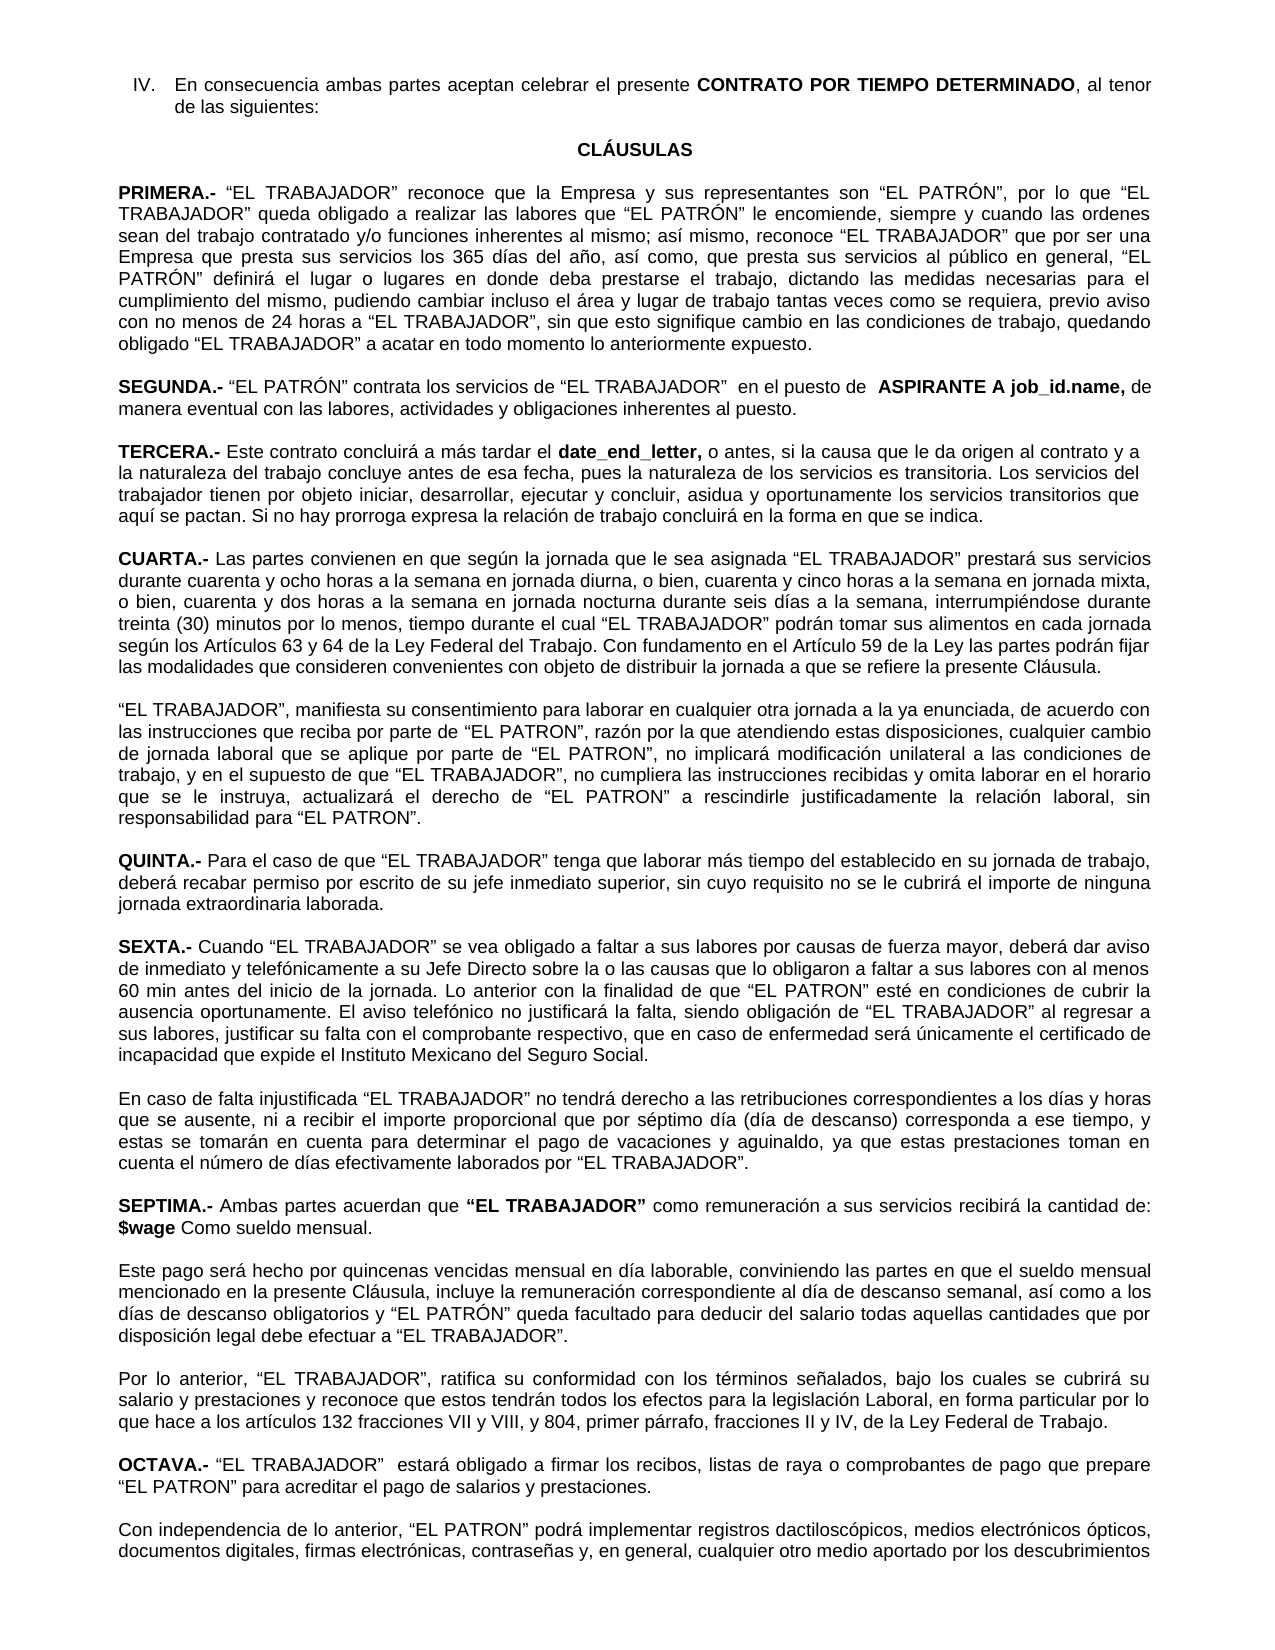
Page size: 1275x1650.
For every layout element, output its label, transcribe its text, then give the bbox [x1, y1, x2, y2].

list En consecuencia ambas partes aceptan celebrar el presente CONTRATO POR TIEMPO DETERMINADO, al tenor de las siguientes: [156, 74, 1152, 117]
text Este pago será hecho por quincenas vencidas mensual en día laborable, conviniendo las partes en que el sueldo mensual mencionado en la presente Cláusula, incluye la remuneración correspondiente al día de descanso semanal, así como a los días de descanso obligatorios y “EL PATRÓN” queda facultado para deducir del salario todas aquellas cantidades que por disposición legal debe efectuar a “EL TRABAJADOR”. [118, 1260, 1152, 1346]
text TERCERA.- Este contrato concluirá a más tardar el date_end_letter, o antes, si la causa que le da origen al contrato y a la naturaleza del trabajo concluye antes de esa fecha, pues la naturaleza de los servicios es transitoria. Los servicios del trabajador tienen por objeto iniciar, desarrollar, ejecutar y concluir, asidua y oportunamente los servicios transitorios que aquí se pactan. Si no hay prorroga expresa la relación de trabajo concluirá en la forma en que se indica. [118, 440, 1141, 527]
text SEGUNDA.- “EL PATRÓN” contrata los servicios de “EL TRABAJADOR” en el puesto de ASPIRANTE A job_id.name, de manera eventual con las labores, actividades y obligaciones inherentes al puesto. [118, 376, 1152, 419]
text Por lo anterior, “EL TRABAJADOR”, ratifica su conformidad con los términos señalados, bajo los cuales se cubrirá su salario y prestaciones y reconoce que estos tendrán todos los efectos para la legislación Laboral, en forma particular por lo que hace a los artículos 132 fracciones VII y VIII, y 804, primer párrafo, fracciones II y IV, de la Ley Federal de Trabajo. [118, 1368, 1152, 1432]
text CLÁUSULAS [118, 138, 1152, 160]
text SEPTIMA.- Ambas partes acuerdan que “EL TRABAJADOR” como remuneración a sus servicios recibirá la cantidad de: $wage Como sueldo mensual. [118, 1195, 1152, 1238]
text QUINTA.- Para el caso de que “EL TRABAJADOR” tenga que laborar más tiempo del establecido en su jornada de trabajo, deberá recabar permiso por escrito de su jefe inmediato superior, sin cuyo requisito no se le cubrirá el importe de ninguna jornada extraordinaria laborada. [118, 850, 1152, 915]
text PRIMERA.- “EL TRABAJADOR” reconoce que la Empresa y sus representantes son “EL PATRÓN”, por lo que “EL TRABAJADOR” queda obligado a realizar las labores que “EL PATRÓN” le encomiende, siempre y cuando las ordenes sean del trabajo contratado y/o funciones inherentes al mismo; así mismo, reconoce “EL TRABAJADOR” que por ser una Empresa que presta sus servicios los 365 días del año, así como, que presta sus servicios al público en general, “EL PATRÓN” definirá el lugar o lugares en donde deba prestarse el trabajo, dictando las medidas necesarias para el cumplimiento del mismo, pudiendo cambiar incluso el área y lugar de trabajo tantas veces como se requiera, previo aviso con no menos de 24 horas a “EL TRABAJADOR”, sin que esto signifique cambio en las condiciones de trabajo, quedando obligado “EL TRABAJADOR” a acatar en todo momento lo anteriormente expuesto. [118, 182, 1152, 354]
text CUARTA.- Las partes convienen en que según la jornada que le sea asignada “EL TRABAJADOR” prestará sus servicios durante cuarenta y ocho horas a la semana en jornada diurna, o bien, cuarenta y cinco horas a la semana en jornada mixta, o bien, cuarenta y dos horas a la semana en jornada nocturna durante seis días a la semana, interrumpiéndose durante treinta (30) minutos por lo menos, tiempo durante el cual “EL TRABAJADOR” podrán tomar sus alimentos en cada jornada según los Artículos 63 y 64 de la Ley Federal del Trabajo. Con fundamento en el Artículo 59 de la Ley las partes podrán fijar las modalidades que consideren convenientes con objeto de distribuir la jornada a que se refiere la presente Cláusula. [118, 548, 1152, 678]
text En caso de falta injustificada “EL TRABAJADOR” no tendrá derecho a las retribuciones correspondientes a los días y horas que se ausente, ni a recibir el importe proporcional que por séptimo día (día de descanso) corresponda a ese tiempo, y estas se tomarán en cuenta para determinar el pago de vacaciones y aguinaldo, ya que estas prestaciones toman en cuenta el número de días efectivamente laborados por “EL TRABAJADOR”. [118, 1087, 1152, 1173]
text “EL TRABAJADOR”, manifiesta su consentimiento para laborar en cualquier otra jornada a la ya enunciada, de acuerdo con las instrucciones que reciba por parte de “EL PATRON”, razón por la que atendiendo estas disposiciones, cualquier cambio de jornada laboral que se aplique por parte de “EL PATRON”, no implicará modificación unilateral a las condiciones de trabajo, y en el supuesto de que “EL TRABAJADOR”, no cumpliera las instrucciones recibidas y omita laborar en el horario que se le instruya, actualizará el derecho de “EL PATRON” a rescindirle justificadamente la relación laboral, sin responsabilidad para “EL PATRON”. [118, 699, 1152, 828]
text SEXTA.- Cuando “EL TRABAJADOR” se vea obligado a faltar a sus labores por causas de fuerza mayor, deberá dar aviso de inmediato y telefónicamente a su Jefe Directo sobre la o las causas que lo obligaron a faltar a sus labores con al menos 60 min antes del inicio de la jornada. Lo anterior con la finalidad de que “EL PATRON” esté en condiciones de cubrir la ausencia oportunamente. El aviso telefónico no justificará la falta, siendo obligación de “EL TRABAJADOR” al regresar a sus labores, justificar su falta con el comprobante respectivo, que en caso de enfermedad será únicamente el certificado de incapacidad que expide el Instituto Mexicano del Seguro Social. [118, 936, 1152, 1066]
text OCTAVA.- “EL TRABAJADOR” estará obligado a firmar los recibos, listas de raya o comprobantes de pago que prepare “EL PATRON” para acreditar el pago de salarios y prestaciones. [118, 1454, 1152, 1497]
text Con independencia de lo anterior, “EL PATRON” podrá implementar registros dactiloscópicos, medios electrónicos ópticos, documentos digitales, firmas electrónicas, contraseñas y, en general, cualquier otro medio aportado por los descubrimientos [118, 1518, 1152, 1562]
